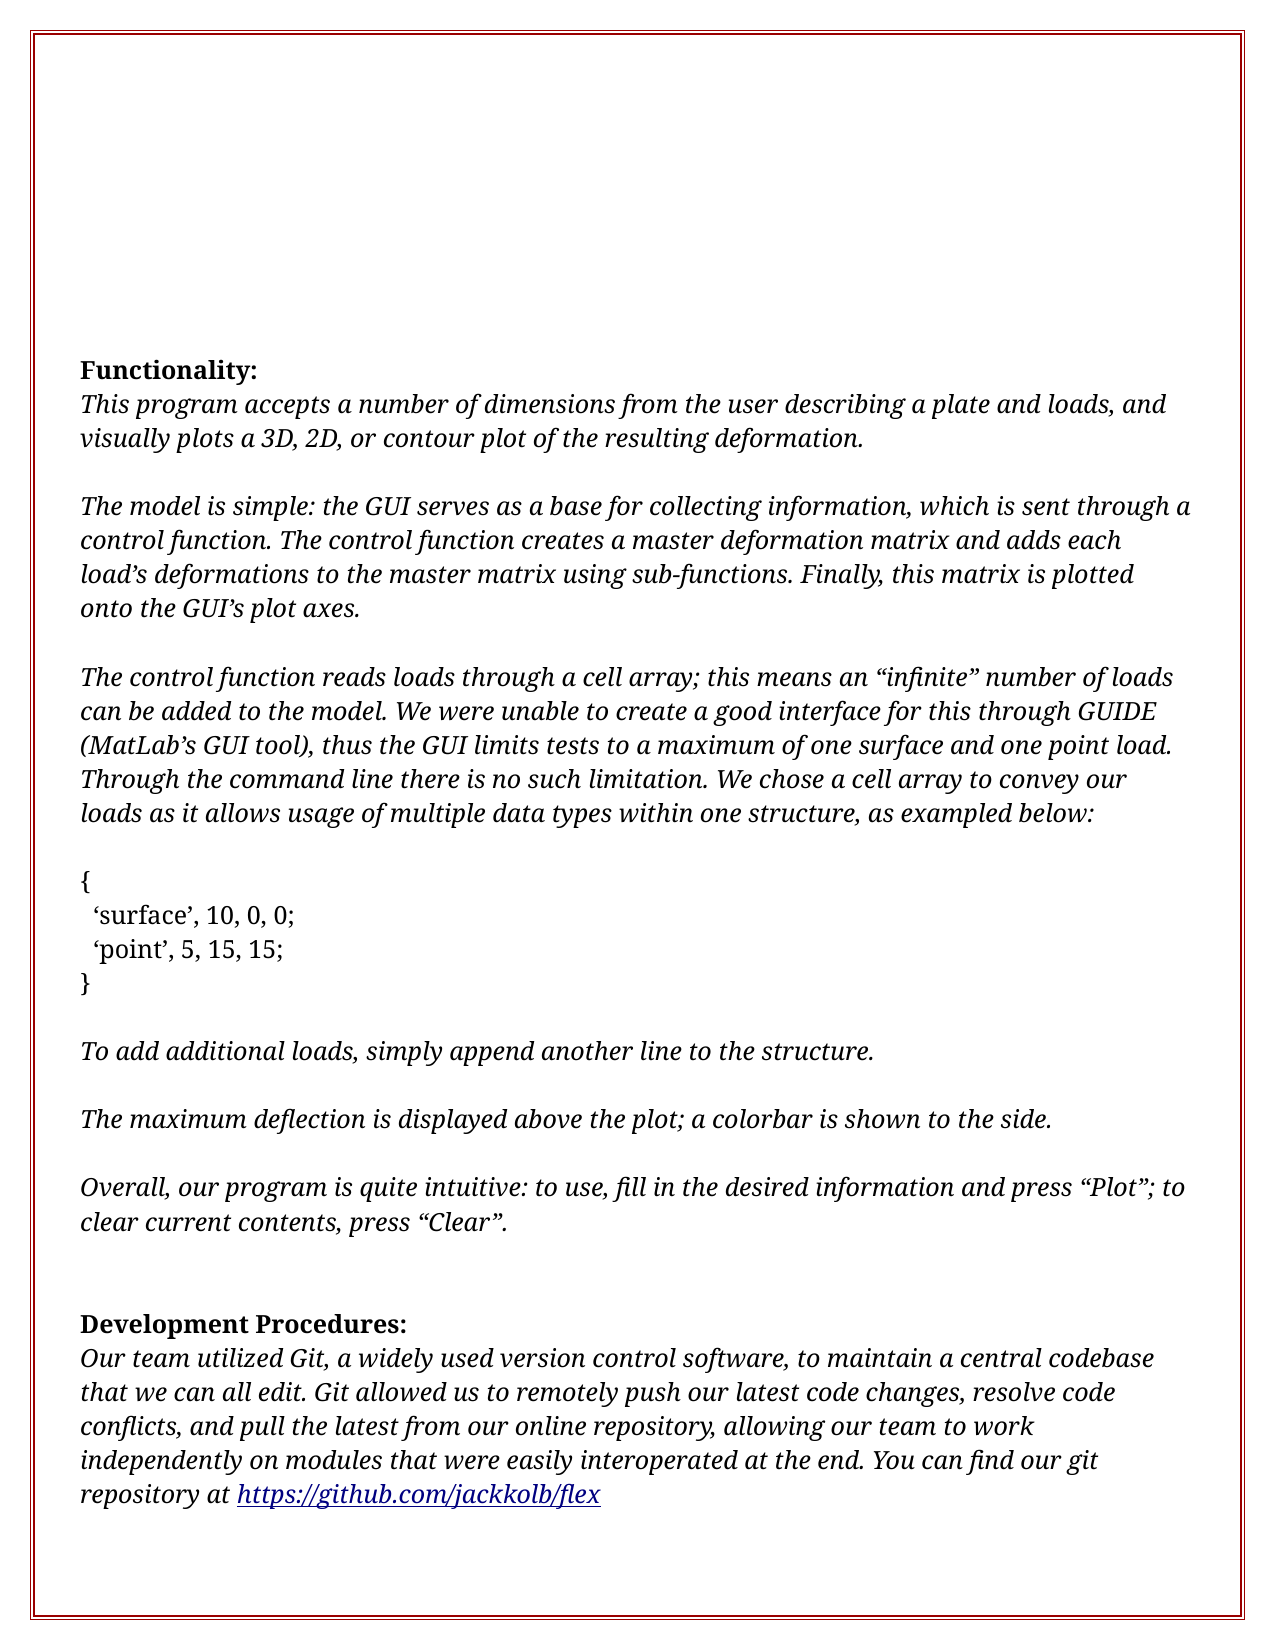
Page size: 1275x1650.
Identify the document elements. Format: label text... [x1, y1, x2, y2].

text Functionality: [80, 353, 1195, 387]
text Overall, our program is quite intuitive: to use, fill in the desired information and press “Plot”; to clear current contents, press “Clear”. [80, 1170, 1195, 1238]
text The model is simple: the GUI serves as a base for collecting information, which is sent through a control function. The control function creates a master deformation matrix and adds each load’s deformations to the master matrix using sub-functions. Finally, this matrix is plotted onto the GUI’s plot axes. [80, 489, 1195, 625]
text ‘point’, 5, 15, 15; [80, 932, 1195, 966]
text { [80, 863, 1195, 898]
text } [80, 966, 1195, 1000]
text To add additional loads, simply append another line to the structure. [80, 1034, 1195, 1068]
text This program accepts a number of dimensions from the user describing a plate and loads, and visually plots a 3D, 2D, or contour plot of the resulting deformation. [80, 387, 1195, 455]
text The control function reads loads through a cell array; this means an “infinite” number of loads can be added to the model. We were unable to create a good interface for this through GUIDE (MatLab’s GUI tool), thus the GUI limits tests to a maximum of one surface and one point load. Through the command line there is no such limitation. We chose a cell array to convey our loads as it allows usage of multiple data types within one structure, as exampled below: [80, 659, 1195, 829]
text The maximum deflection is displayed above the plot; a colorbar is shown to the side. [80, 1102, 1195, 1136]
text Development Procedures: [80, 1306, 1195, 1340]
text ‘surface’, 10, 0, 0; [80, 898, 1195, 932]
text Our team utilized Git, a widely used version control software, to maintain a central codebase that we can all edit. Git allowed us to remotely push our latest code changes, resolve code conflicts, and pull the latest from our online repository, allowing our team to work independently on modules that were easily interoperated at the end. You can find our git repository at https://github.com/jackkolb/flex [80, 1340, 1195, 1511]
